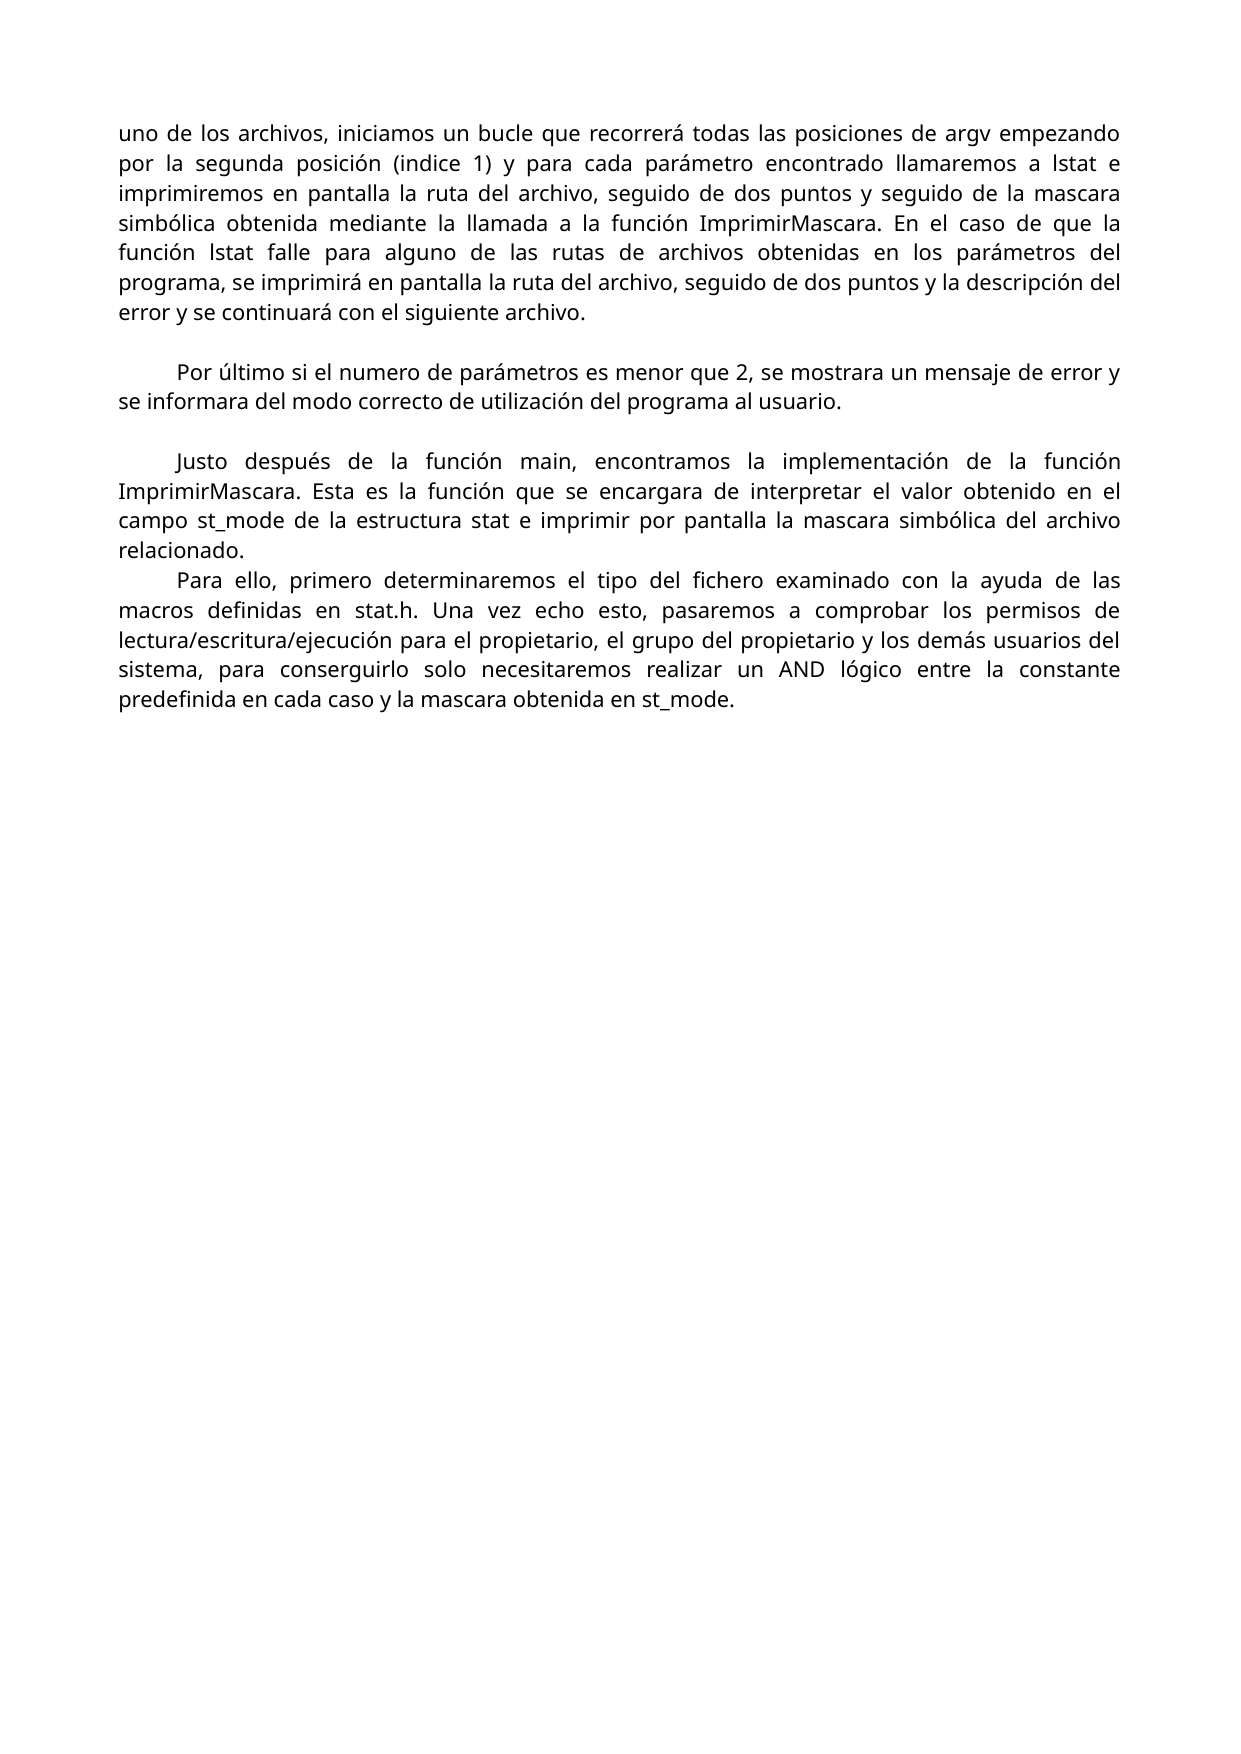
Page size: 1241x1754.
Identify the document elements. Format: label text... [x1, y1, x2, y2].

text Justo después de la función main, encontramos la implementación de la función ImprimirMascara. Esta es la función que se encargara de interpretar el valor obtenido en el campo st_mode de la estructura stat e imprimir por pantalla la mascara simbólica del archivo relacionado. [118, 446, 1122, 565]
text Por último si el numero de parámetros es menor que 2, se mostrara un mensaje de error y se informara del modo correcto de utilización del programa al usuario. [118, 356, 1122, 416]
text Para ello, primero determinaremos el tipo del fichero examinado con la ayuda de las macros definidas en stat.h. Una vez echo esto, pasaremos a comprobar los permisos de lectura/escritura/ejecución para el propietario, el grupo del propietario y los demás usuarios del sistema, para conserguirlo solo necesitaremos realizar un AND lógico entre la constante predefinida en cada caso y la mascara obtenida en st_mode. [118, 565, 1122, 714]
text uno de los archivos, iniciamos un bucle que recorrerá todas las posiciones de argv empezando por la segunda posición (indice 1) y para cada parámetro encontrado llamaremos a lstat e imprimiremos en pantalla la ruta del archivo, seguido de dos puntos y seguido de la mascara simbólica obtenida mediante la llamada a la función ImprimirMascara. En el caso de que la función lstat falle para alguno de las rutas de archivos obtenidas en los parámetros del programa, se imprimirá en pantalla la ruta del archivo, seguido de dos puntos y la descripción del error y se continuará con el siguiente archivo. [118, 118, 1122, 327]
